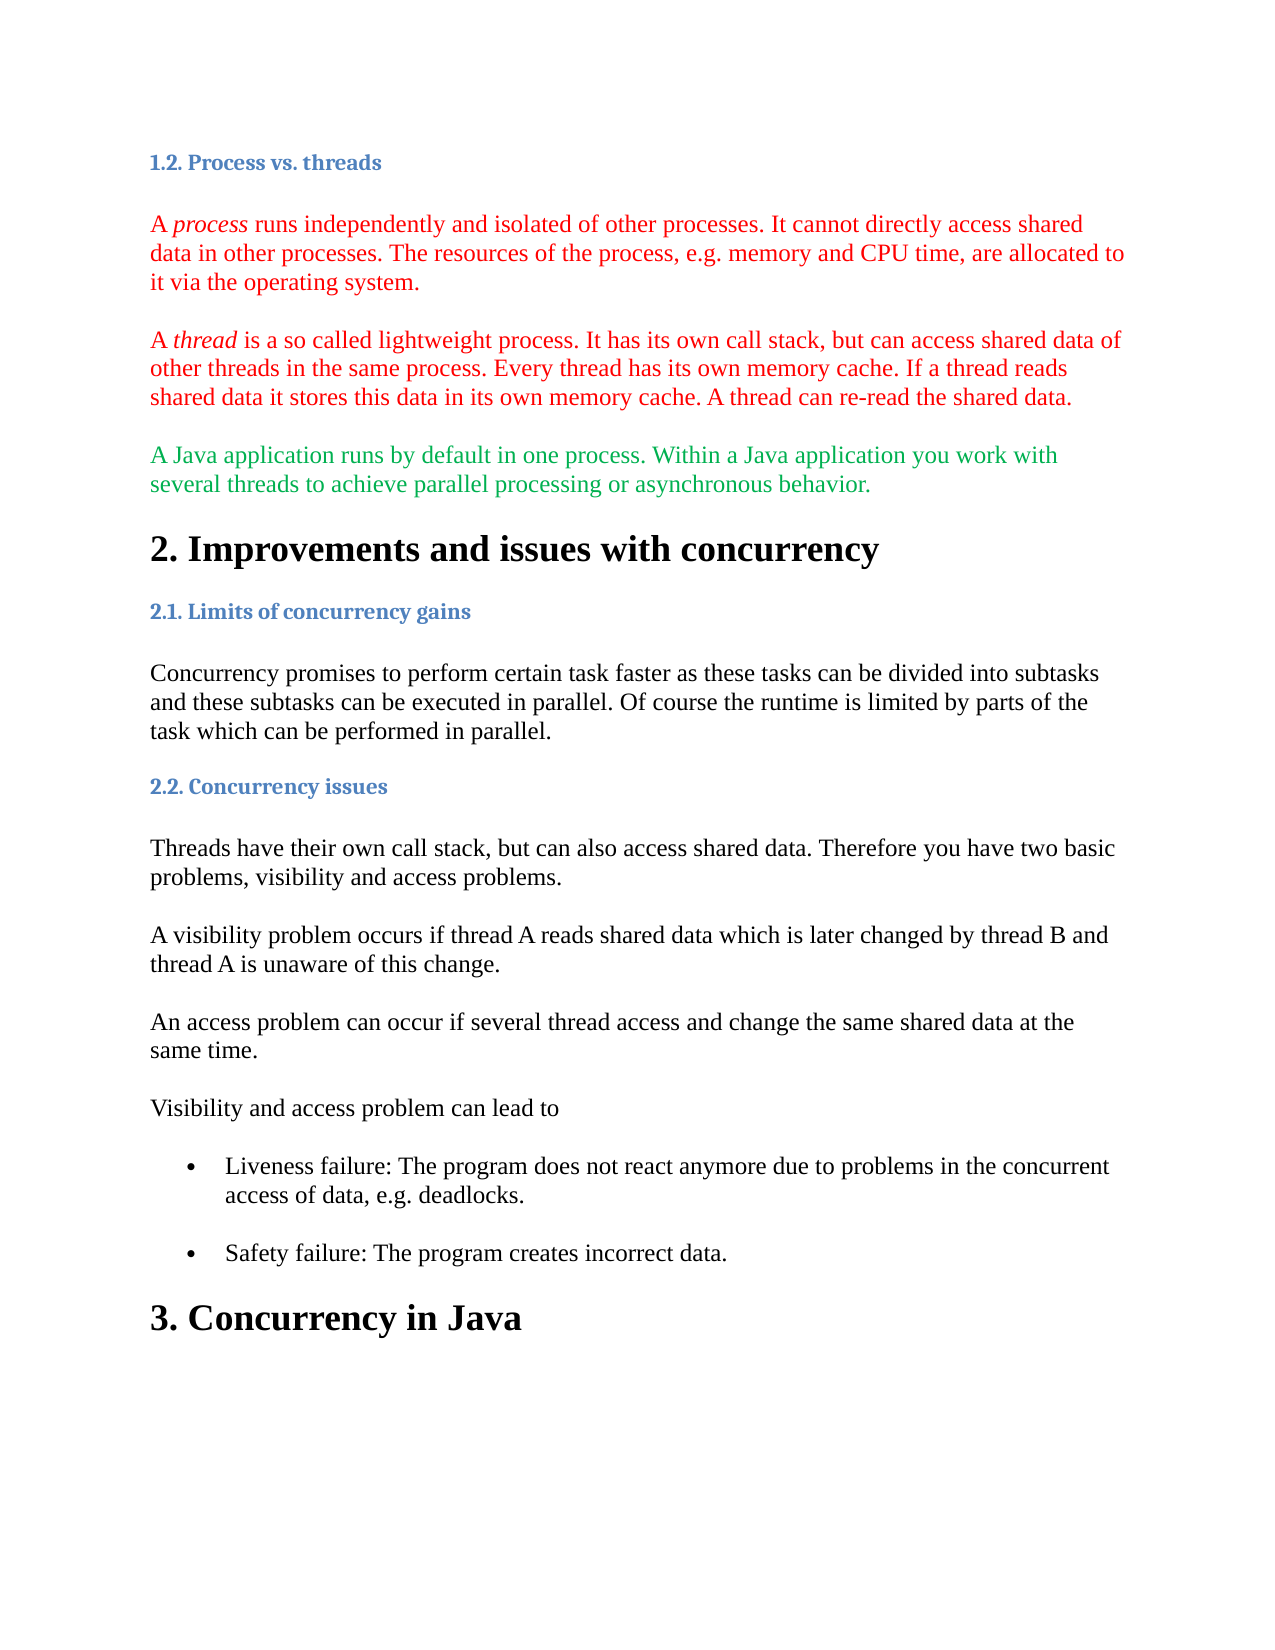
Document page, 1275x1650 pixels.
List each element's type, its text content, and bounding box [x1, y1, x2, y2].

text A process runs independently and isolated of other processes. It cannot directly access shared data in other processes. The resources of the process, e.g. memory and CPU time, are allocated to it via the operating system. [150, 209, 1125, 296]
subtitle 2.2. Concurrency issues [150, 774, 1125, 800]
subtitle 2. Improvements and issues with concurrency [150, 527, 1125, 570]
list Safety failure: The program creates incorrect data. [187, 1238, 1125, 1267]
text Visibility and access problem can lead to [150, 1093, 1125, 1122]
text A visibility problem occurs if thread A reads shared data which is later changed by thread B and thread A is unaware of this change. [150, 920, 1125, 977]
subtitle 2.1. Limits of concurrency gains [150, 599, 1125, 626]
text Concurrency promises to perform certain task faster as these tasks can be divided into subtasks and these subtasks can be executed in parallel. Of course the runtime is limited by parts of the task which can be performed in parallel. [150, 658, 1125, 745]
text An access problem can occur if several thread access and change the same shared data at the same time. [150, 1007, 1125, 1064]
text A thread is a so called lightweight process. It has its own call stack, but can access shared data of other threads in the same process. Every thread has its own memory cache. If a thread reads shared data it stores this data in its own memory cache. A thread can re-read the shared data. [150, 325, 1125, 411]
list Liveness failure: The program does not react anymore due to problems in the concurrent access of data, e.g. deadlocks. [187, 1151, 1125, 1209]
text Threads have their own call stack, but can also access shared data. Therefore you have two basic problems, visibility and access problems. [150, 833, 1125, 891]
text A Java application runs by default in one process. Within a Java application you work with several threads to achieve parallel processing or asynchronous behavior. [150, 440, 1125, 498]
subtitle 3. Concurrency in Java [150, 1296, 1125, 1339]
subtitle 1.2. Process vs. threads [150, 150, 1125, 176]
